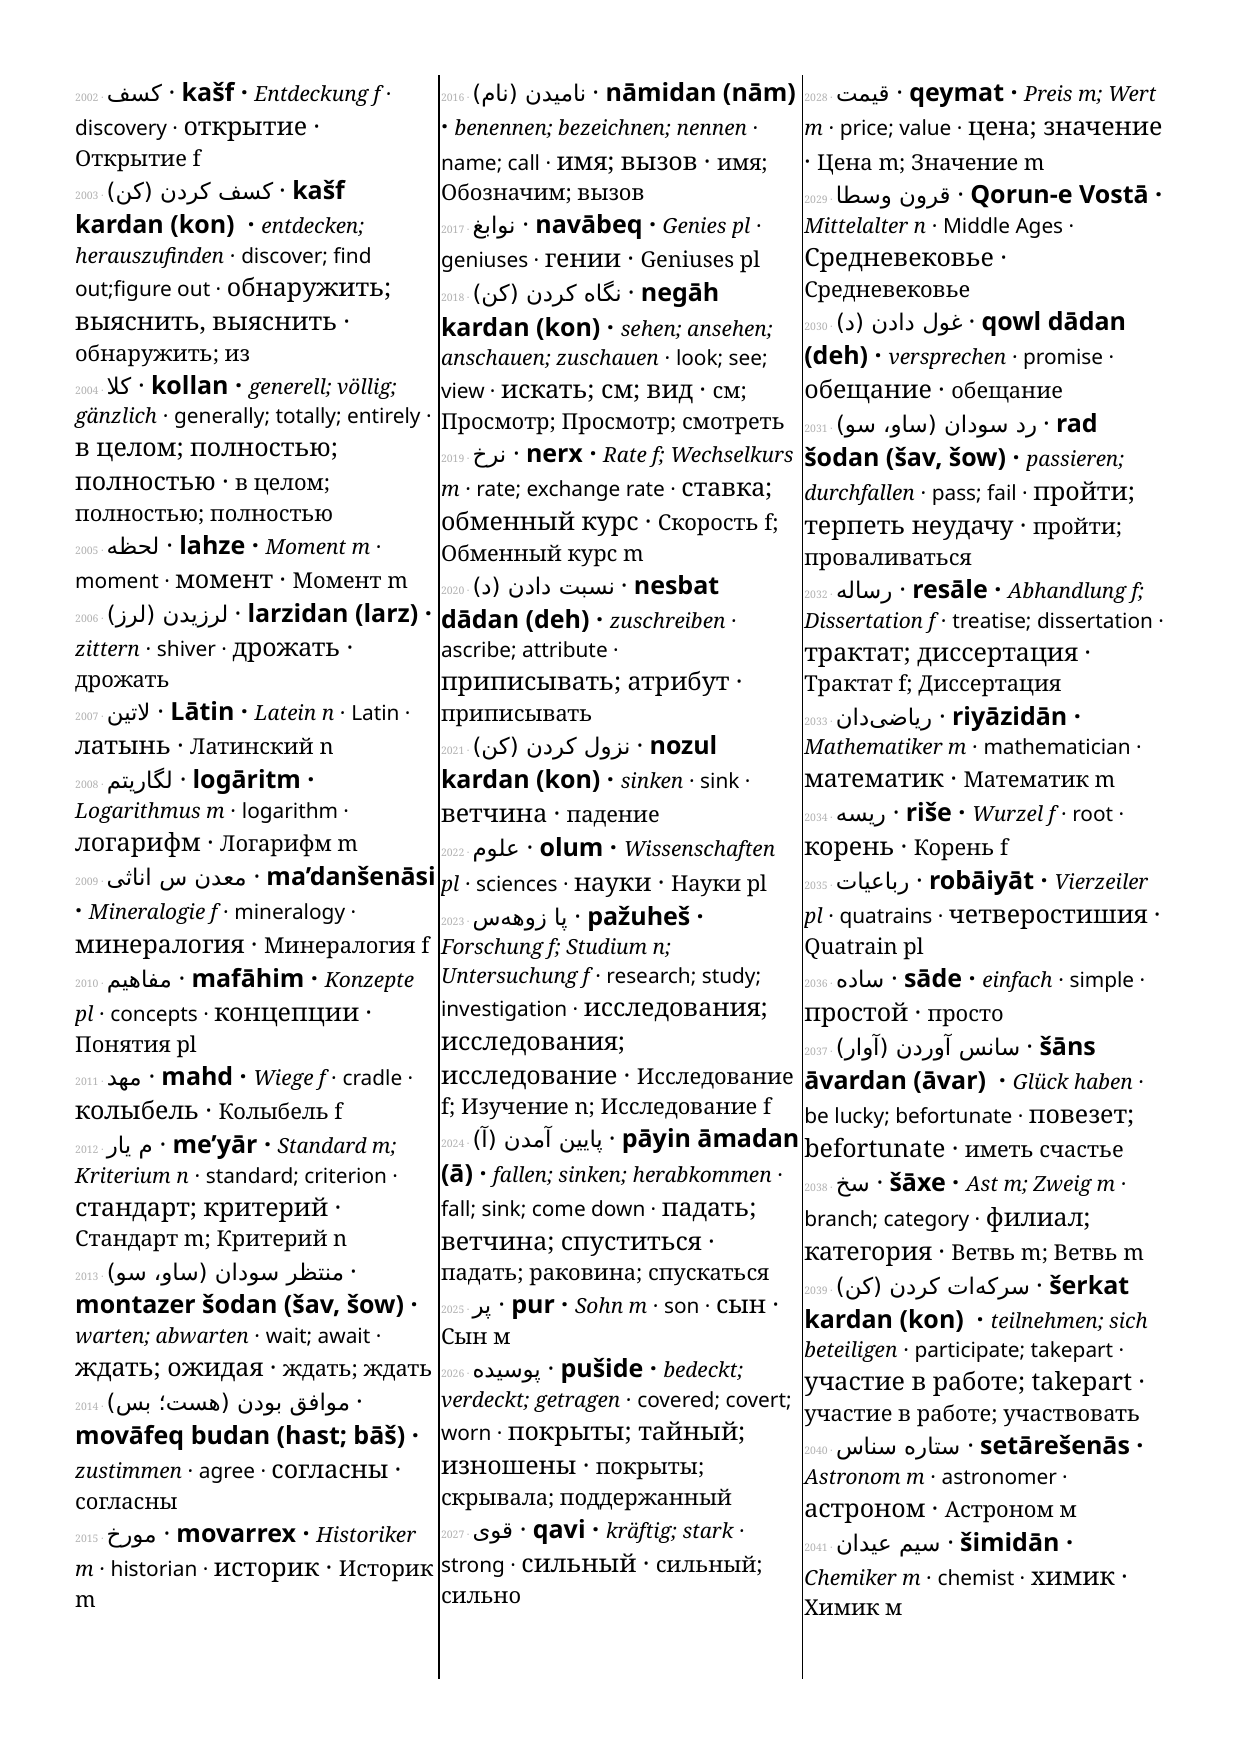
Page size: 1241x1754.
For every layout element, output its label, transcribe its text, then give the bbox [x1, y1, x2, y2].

text 2031 · رد سودان (ساو، سو) · rad šodan (šav, šow) · passieren; durchfallen · pass; fail · пройти; терпеть неудачу · пройти; проваливаться [804, 406, 1166, 572]
text 2021 · نزول کردن (کن) · nozul kardan (kon) · sinken · sink · ветчина · падение [441, 728, 799, 830]
text 2040 · ستاره سنا‌س · setārešenās · Astronom m · astronomer · астроном · Астроном м [804, 1428, 1166, 1524]
text 2006 · لرزیدن (لرز) · larzidan (larz) · zittern · shiver · дрожать · дрожать [75, 596, 436, 694]
text 2018 · نگاه کردن (کن) · negāh kardan (kon) · sehen; ansehen; anschauen; zuschauen · look; see; view · искать; см; вид · см; Просмотр; Просмотр; смотреть [441, 275, 799, 436]
text 2015 · مورخ · movarrex · Historiker m · historian · историк · Историк m [75, 1516, 436, 1614]
text 2027 · قوی · qavi · kräftig; stark · strong · сильный · сильный; сильно [441, 1511, 799, 1609]
text 2039 · سرکه‌‌ات کردن (کن) · šerkat kardan (kon) · teilnehmen; sich beteiligen · participate; takepart · участие в работе; takepart · участие в работе; участвовать [804, 1267, 1166, 1428]
text 2014 · موافق بودن (هست؛ بس) · movāfeq budan (hast; bāš) · zustimmen · agree · согласны · согласны [75, 1384, 436, 1516]
text 2024 · پایین آمدن (آ) · pāyin āmadan (ā) · fallen; sinken; herabkommen · fall; sink; come down · падать; ветчина; спуститься · падать; раковина; спускаться [441, 1121, 799, 1287]
text 2008 · لگاریتم · logāritm · Logarithmus m · logarithm · логарифм · Логарифм m [75, 762, 436, 858]
text 2029 · قرون وسطا · Qorun-e Vostā · Mittelalter n · Middle Ages · Средневековье · Средневековье [804, 177, 1166, 303]
text 2028 · قیمت · qeymat · Preis m; Wert m · price; value · цена; значение · Цена m; Значение m [804, 75, 1166, 177]
text 2022 · علوم · olum · Wissenschaften pl · sciences · науки · Науки pl [441, 830, 799, 898]
text 2012 · م یار · me’yār · Standard m; Kriterium n · standard; criterion · стандарт; критерий · Стандарт m; Критерий n [75, 1127, 436, 1253]
text 2020 · نسبت دادن (د) · nesbat dādan (deh) · zuschreiben · ascribe; attribute · приписывать; атрибут · приписывать [441, 567, 799, 728]
text 2025 · پر · pur · Sohn m · son · сын · Сын м [441, 1287, 799, 1351]
text 2038 · سخ · šāxe · Ast m; Zweig m · branch; category · филиал; категория · Ветвь m; Ветвь m [804, 1165, 1166, 1267]
text 2034 · ریسه · riše · Wurzel f · root · корень · Корень f [804, 795, 1166, 863]
text 2005 · لحظه · lahze · Moment m · moment · момент · Момент m [75, 528, 436, 596]
text 2013 · منتظر سودان (ساو، سو) · montazer šodan (šav, šow) · warten; abwarten · wait; await · ждать; ожидая · ждать; ждать [75, 1253, 436, 1384]
text 2017 · نوابغ · navābeq · Genies pl · geniuses · гении · Geniuses pl [441, 207, 799, 275]
text 2003 · کسف کردن (کن) · kašf kardan (kon) · entdecken; herauszufinden · discover; find out;figure out · обнаружить; выяснить, выяснить · обнаружить; из [75, 173, 436, 367]
text 2019 · نرخ · nerx · Rate f; Wechselkurs m · rate; exchange rate · ставка; обменный курс · Скорость f; Обменный курс m [441, 436, 799, 567]
text 2026 · پوسیده · pušide · bedeckt; verdeckt; getragen · covered; covert; worn · покрыты; тайный; изношены · покрыты; скрывала; поддержанный [441, 1351, 799, 1511]
text 2030 · غول دادن (د) · qowl dādan (deh) · versprechen · promise · обещание · обещание [804, 303, 1166, 406]
text 2002 · کسف · kašf · Entdeckung f · discovery · открытие · Открытие f [75, 75, 436, 173]
text 2010 · مفاهیم · mafāhim · Konzepte pl · concepts · концепции · Понятия pl [75, 961, 436, 1059]
text 2007 · لاتین · Lātin · Latein n · Latin · латынь · Латинский n [75, 694, 436, 762]
text 2033 · ریاضی‌دان · riyāzidān · Mathematiker m · mathematician · математик · Математик m [804, 698, 1166, 795]
text 2004 · کلا · kollan · generell; völlig; gänzlich · generally; totally; entirely · в целом; полностью; полностью · в целом; полностью; полностью [75, 367, 436, 528]
text 2036 · ساده · sāde · einfach · simple · простой · просто [804, 961, 1166, 1029]
text 2035 · رباعیات · robāiyāt · Vierzeiler pl · quatrains · четверостишия · Quatrain pl [804, 863, 1166, 961]
text 2041 · سیم عیدان · šimidān · Chemiker m · chemist · химик · Химик м [804, 1524, 1166, 1622]
text 2011 · مهد · mahd · Wiege f · cradle · колыбель · Колыбель f [75, 1059, 436, 1127]
text 2032 · رساله · resāle · Abhandlung f; Dissertation f · treatise; dissertation · трактат; диссертация · Трактат f; Диссертация [804, 572, 1166, 698]
text 2023 · پا زو‌هه‌س · pažuheš · Forschung f; Studium n; Untersuchung f · research; study; investigation · исследования; исследования; исследование · Исследование f; Изучение n; Исследование f [441, 898, 799, 1121]
text 2016 · نامیدن (نام) · nāmidan (nām) · benennen; bezeichnen; nennen · name; call · имя; вызов · имя; Обозначим; вызов [441, 75, 799, 207]
text 2037 · سانس آوردن (آوار) · šāns āvardan (āvar) · Glück haben · be lucky; befortunate · повезет; befortunate · иметь счастье [804, 1029, 1166, 1165]
text 2009 · معدن س اناثی · ma’danšenāsi · Mineralogie f · mineralogy · минералогия · Минералогия f [75, 858, 436, 961]
